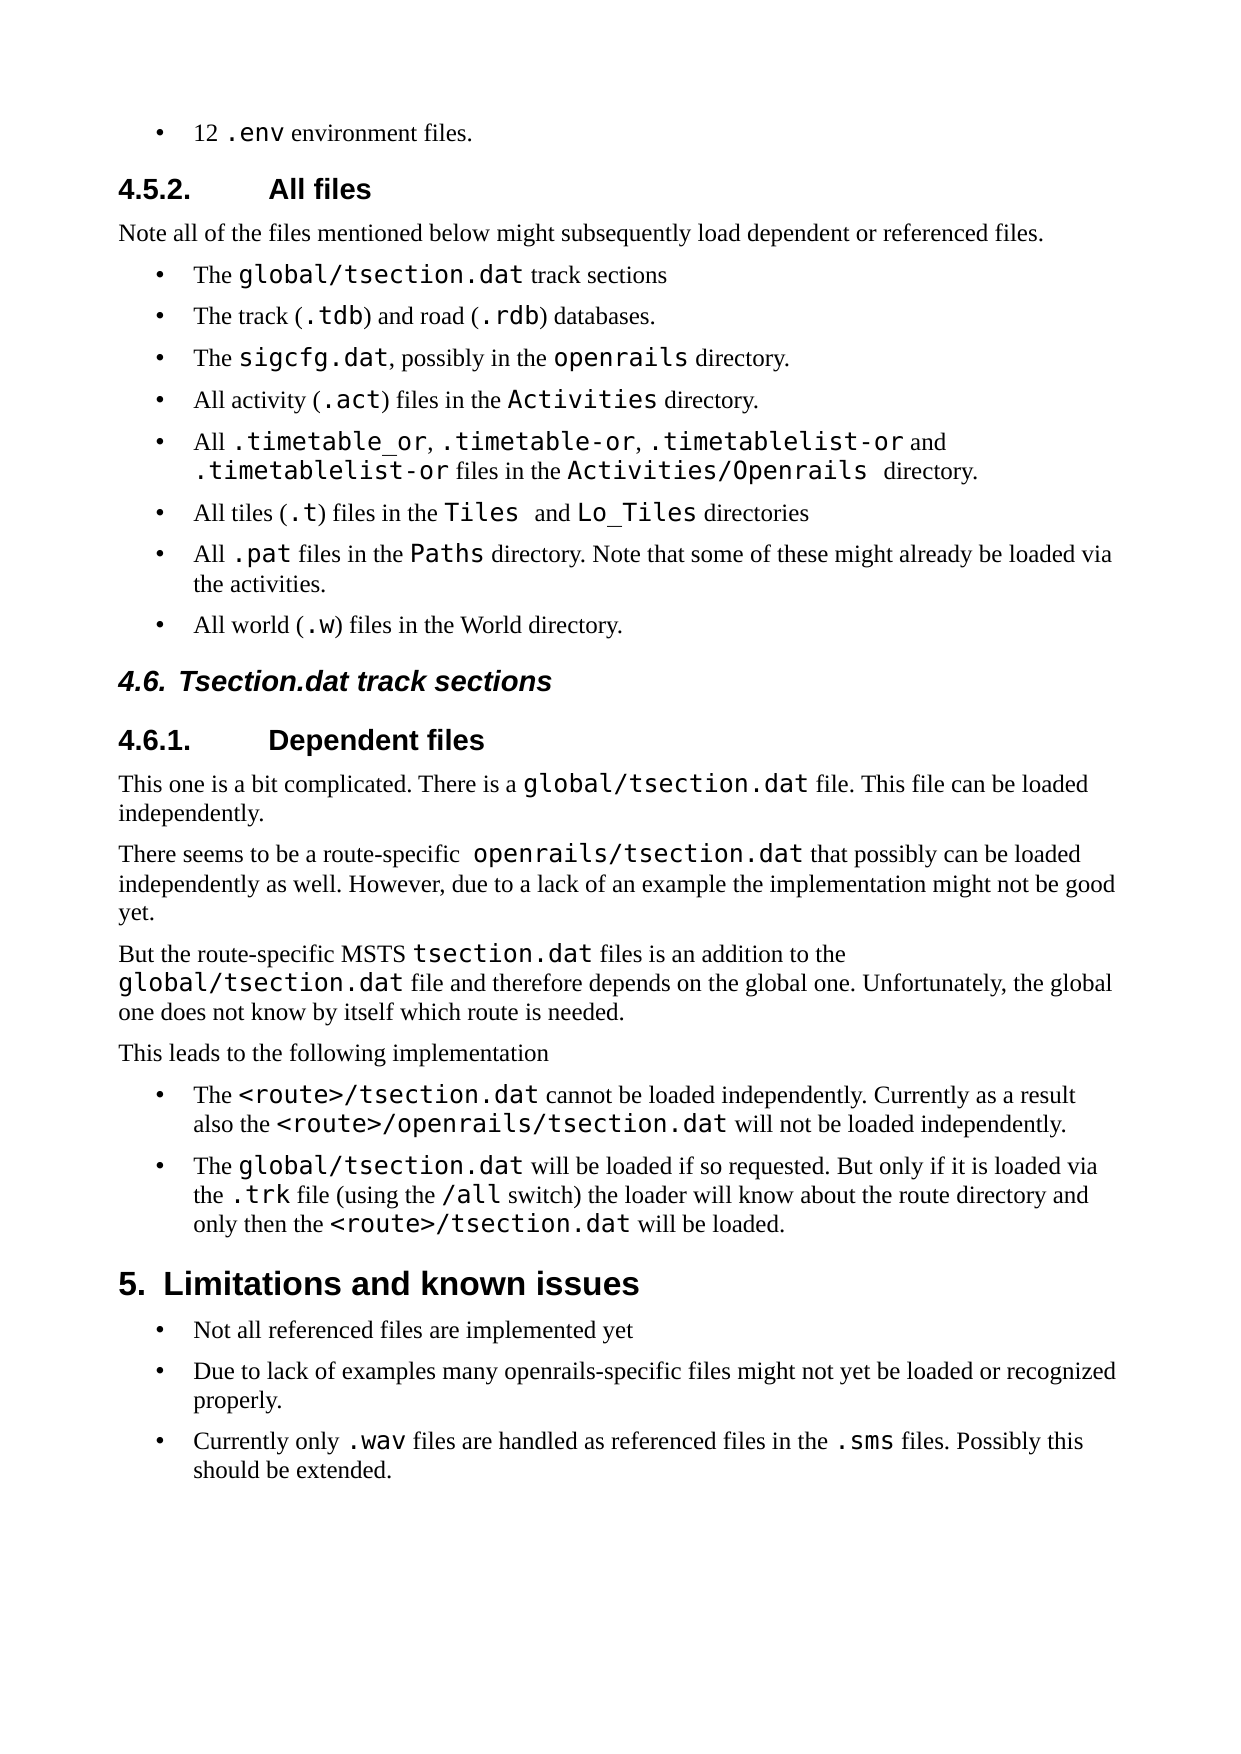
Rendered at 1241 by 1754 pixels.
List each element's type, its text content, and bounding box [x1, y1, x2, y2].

list Due to lack of examples many openrails-specific files might not yet be loaded or recognized properly. [156, 1356, 1122, 1413]
list All world (.w) files in the World directory. [156, 610, 1122, 639]
list All .pat files in the Paths directory. Note that some of these might already be loaded via the activities. [156, 539, 1122, 598]
list Not all referenced files are implemented yet [156, 1315, 1122, 1343]
list All activity (.act) files in the Activities directory. [156, 385, 1122, 414]
subtitle All files [118, 172, 1122, 206]
list The global/tsection.dat will be loaded if so requested. But only if it is loaded via the .trk file (using the /all switch) the loader will know about the route directory and only then the <route>/tsection.dat will be loaded. [156, 1151, 1122, 1239]
list The global/tsection.dat track sections [156, 260, 1122, 289]
subtitle Dependent files [118, 723, 1122, 756]
text Note all of the files mentioned below might subsequently load dependent or referenced files. [118, 218, 1122, 247]
list The <route>/tsection.dat cannot be loaded independently. Currently as a result also the <route>/openrails/tsection.dat will not be loaded independently. [156, 1080, 1122, 1138]
subtitle Tsection.dat track sections [118, 664, 1122, 698]
list All .timetable_or, .timetable-or, .timetablelist-or and .timetablelist-or files in the Activities/Openrails directory. [156, 427, 1122, 485]
list The track (.tdb) and road (.rdb) databases. [156, 301, 1122, 331]
list Currently only .wav files are handled as referenced files in the .sms files. Possibly this should be extended. [156, 1426, 1122, 1484]
text This leads to the following implementation [118, 1038, 1122, 1067]
text But the route-specific MSTS tsection.dat files is an addition to the global/tsection.dat file and therefore depends on the global one. Unfortunately, the global one does not know by itself which route is needed. [118, 939, 1122, 1026]
list 12 .env environment files. [156, 118, 1122, 147]
text There seems to be a route-specific openrails/tsection.dat that possibly can be loaded independently as well. However, due to a lack of an example the implementation might not be good yet. [118, 839, 1122, 926]
text This one is a bit complicated. There is a global/tsection.dat file. This file can be loaded independently. [118, 769, 1122, 827]
subtitle Limitations and known issues [118, 1264, 1122, 1302]
list All tiles (.t) files in the Tiles and Lo_Tiles directories [156, 498, 1122, 527]
list The sigcfg.dat, possibly in the openrails directory. [156, 343, 1122, 372]
